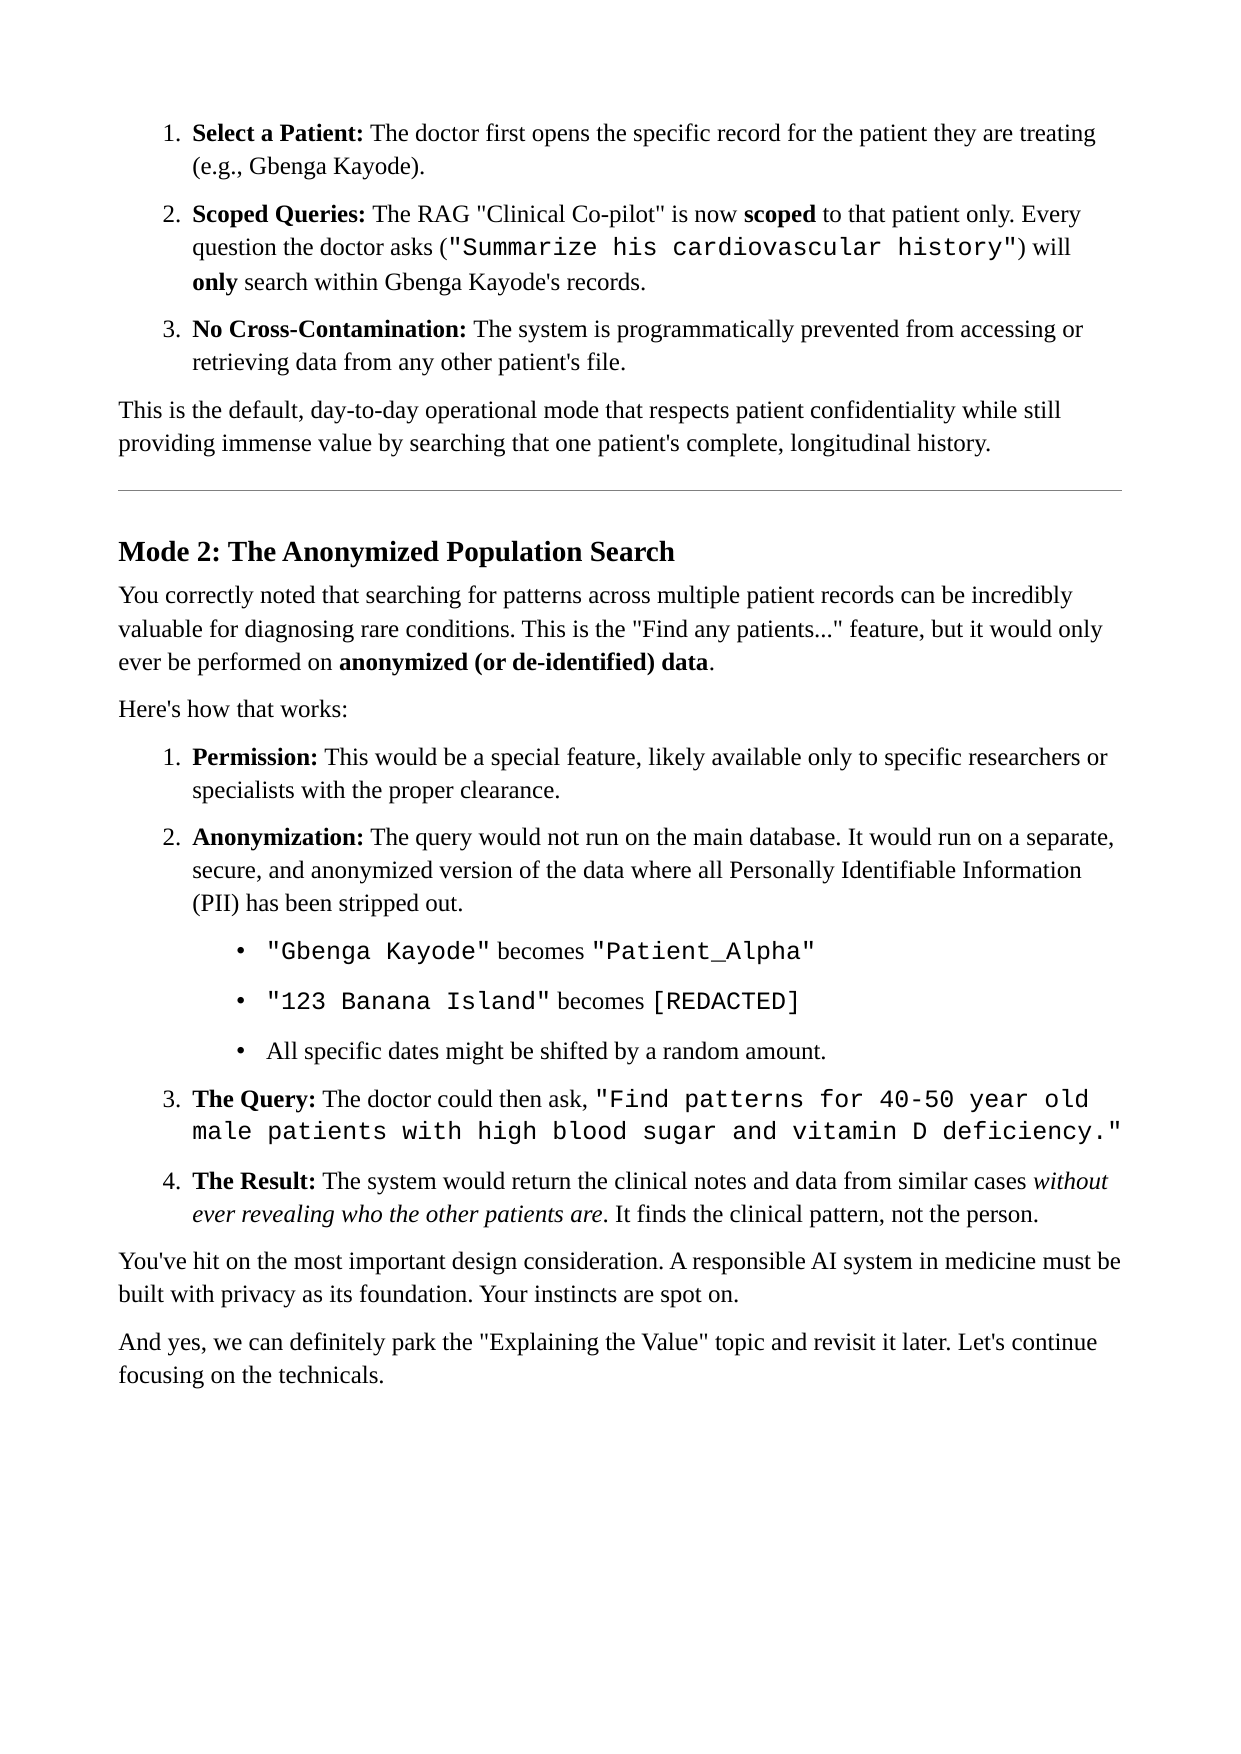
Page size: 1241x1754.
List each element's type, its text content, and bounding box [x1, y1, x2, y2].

list No Cross-Contamination: The system is programmatically prevented from accessing or retrieving data from any other patient's file. [162, 314, 1122, 376]
text This is the default, day-to-day operational mode that respects patient confidentiality while still providing immense value by searching that one patient's complete, longitudinal history. [118, 395, 1122, 457]
text You correctly noted that searching for patterns across multiple patient records can be incredibly valuable for diagnosing rare conditions. This is the "Find any patients..." feature, but it would only ever be performed on anonymized (or de-identified) data. [118, 581, 1122, 675]
list The Query: The doctor could then ask, "Find patterns for 40-50 year old male patients with high blood sugar and vitamin D deficiency." [162, 1084, 1122, 1147]
list The Result: The system would return the clinical notes and data from similar cases without ever revealing who the other patients are. It finds the clinical pattern, not the person. [162, 1166, 1122, 1228]
subtitle Mode 2: The Anonymized Population Search [118, 534, 1122, 568]
list Scoped Queries: The RAG "Clinical Co-pilot" is now scoped to that patient only. Every question the doctor asks ("Summarize his cardiovascular history") will only search within Gbenga Kayode's records. [162, 199, 1122, 296]
list Permission: This would be a special feature, likely available only to specific researchers or specialists with the proper clearance. [162, 742, 1122, 804]
text And yes, we can definitely park the "Explaining the Value" topic and revisit it later. Let's continue focusing on the technicals. [118, 1327, 1122, 1389]
text Here's how that works: [118, 694, 1122, 723]
list "Gbenga Kayode" becomes "Patient_Alpha" [236, 936, 1122, 967]
list All specific dates might be shifted by a random amount. [236, 1036, 1122, 1065]
list "123 Banana Island" becomes [REDACTED] [236, 986, 1122, 1017]
list Select a Patient: The doctor first opens the specific record for the patient they are treating (e.g., Gbenga Kayode). [162, 118, 1122, 180]
list Anonymization: The query would not run on the main database. It would run on a separate, secure, and anonymized version of the data where all Personally Identifiable Information (PII) has been stripped out. [162, 822, 1122, 917]
text You've hit on the most important design consideration. A responsible AI system in medicine must be built with privacy as its foundation. Your instincts are spot on. [118, 1246, 1122, 1308]
